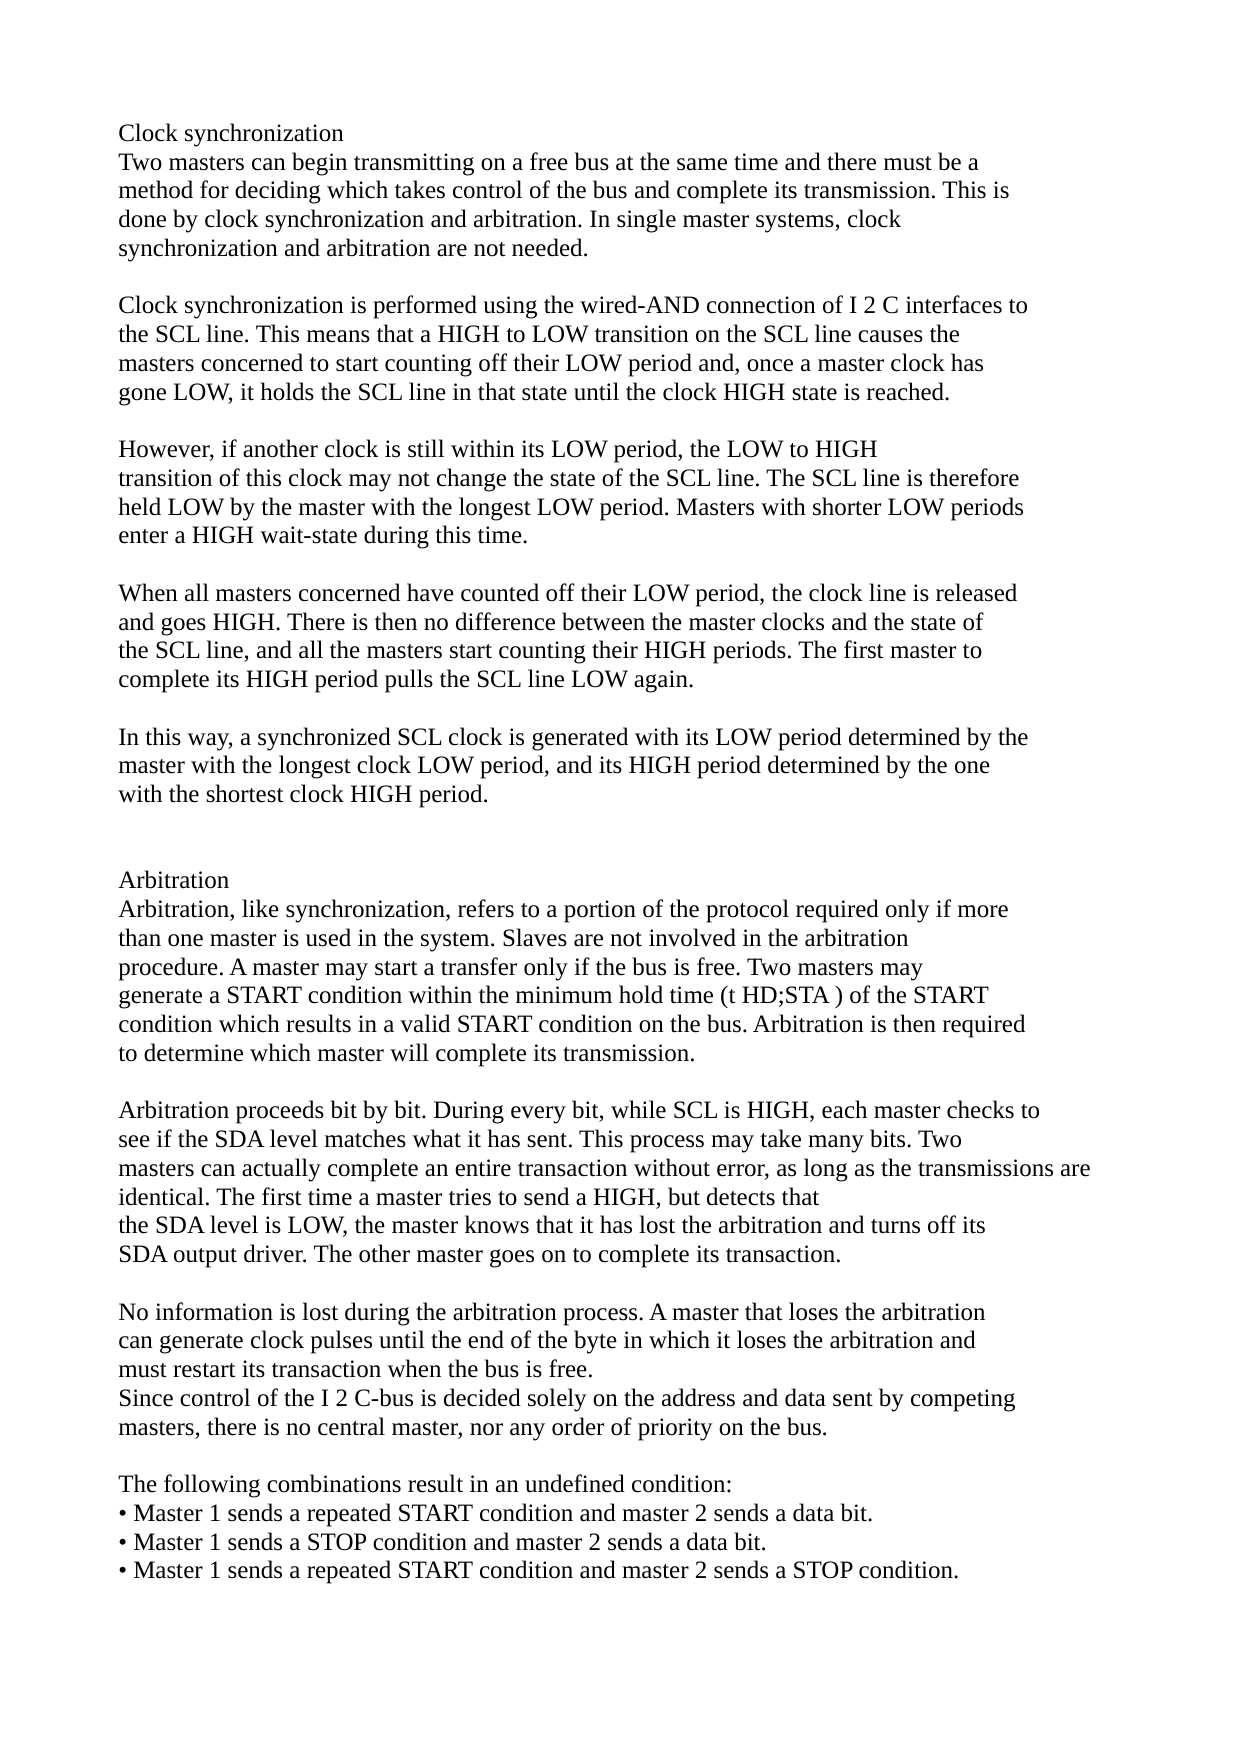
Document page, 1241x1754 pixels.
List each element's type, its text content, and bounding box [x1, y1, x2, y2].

text the SCL line, and all the masters start counting their HIGH periods. The first master to [118, 636, 1122, 664]
text than one master is used in the system. Slaves are not involved in the arbitration [118, 923, 1122, 952]
text masters can actually complete an entire transaction without error, as long as the transmissions are identical. The first time a master tries to send a HIGH, but detects that [118, 1153, 1122, 1211]
text to determine which master will complete its transmission. [118, 1038, 1122, 1067]
text with the shortest clock HIGH period. [118, 779, 1122, 808]
text generate a START condition within the minimum hold time (t HD;STA ) of the START [118, 981, 1122, 1009]
text the SCL line. This means that a HIGH to LOW transition on the SCL line causes the [118, 319, 1122, 348]
text • Master 1 sends a repeated START condition and master 2 sends a STOP condition. [118, 1556, 1122, 1584]
text Two masters can begin transmitting on a free bus at the same time and there must be a [118, 147, 1122, 176]
text Since control of the I 2 C-bus is decided solely on the address and data sent by competing [118, 1383, 1122, 1412]
text Arbitration [118, 866, 1122, 894]
text • Master 1 sends a STOP condition and master 2 sends a data bit. [118, 1527, 1122, 1556]
text SDA output driver. The other master goes on to complete its transaction. [118, 1239, 1122, 1268]
text masters, there is no central master, nor any order of priority on the bus. [118, 1412, 1122, 1441]
text condition which results in a valid START condition on the bus. Arbitration is then required [118, 1009, 1122, 1038]
text must restart its transaction when the bus is free. [118, 1354, 1122, 1383]
text can generate clock pulses until the end of the byte in which it loses the arbitration and [118, 1326, 1122, 1354]
text complete its HIGH period pulls the SCL line LOW again. [118, 664, 1122, 693]
text held LOW by the master with the longest LOW period. Masters with shorter LOW periods [118, 492, 1122, 521]
text see if the SDA level matches what it has sent. This process may take many bits. Two [118, 1124, 1122, 1153]
text master with the longest clock LOW period, and its HIGH period determined by the one [118, 751, 1122, 779]
text transition of this clock may not change the state of the SCL line. The SCL line is therefore [118, 463, 1122, 492]
text Clock synchronization [118, 118, 1122, 147]
text When all masters concerned have counted off their LOW period, the clock line is released [118, 578, 1122, 607]
text Arbitration, like synchronization, refers to a portion of the protocol required only if more [118, 894, 1122, 923]
text and goes HIGH. There is then no difference between the master clocks and the state of [118, 607, 1122, 636]
text However, if another clock is still within its LOW period, the LOW to HIGH [118, 434, 1122, 463]
text method for deciding which takes control of the bus and complete its transmission. This is [118, 176, 1122, 204]
text masters concerned to start counting off their LOW period and, once a master clock has [118, 348, 1122, 377]
text No information is lost during the arbitration process. A master that loses the arbitration [118, 1297, 1122, 1326]
text The following combinations result in an undefined condition: [118, 1469, 1122, 1498]
text In this way, a synchronized SCL clock is generated with its LOW period determined by the [118, 722, 1122, 751]
text the SDA level is LOW, the master knows that it has lost the arbitration and turns off its [118, 1211, 1122, 1239]
text synchronization and arbitration are not needed. [118, 233, 1122, 262]
text Clock synchronization is performed using the wired-AND connection of I 2 C interfaces to [118, 291, 1122, 319]
text • Master 1 sends a repeated START condition and master 2 sends a data bit. [118, 1498, 1122, 1527]
text done by clock synchronization and arbitration. In single master systems, clock [118, 204, 1122, 233]
text enter a HIGH wait-state during this time. [118, 521, 1122, 549]
text Arbitration proceeds bit by bit. During every bit, while SCL is HIGH, each master checks to [118, 1096, 1122, 1124]
text gone LOW, it holds the SCL line in that state until the clock HIGH state is reached. [118, 377, 1122, 406]
text procedure. A master may start a transfer only if the bus is free. Two masters may [118, 952, 1122, 981]
